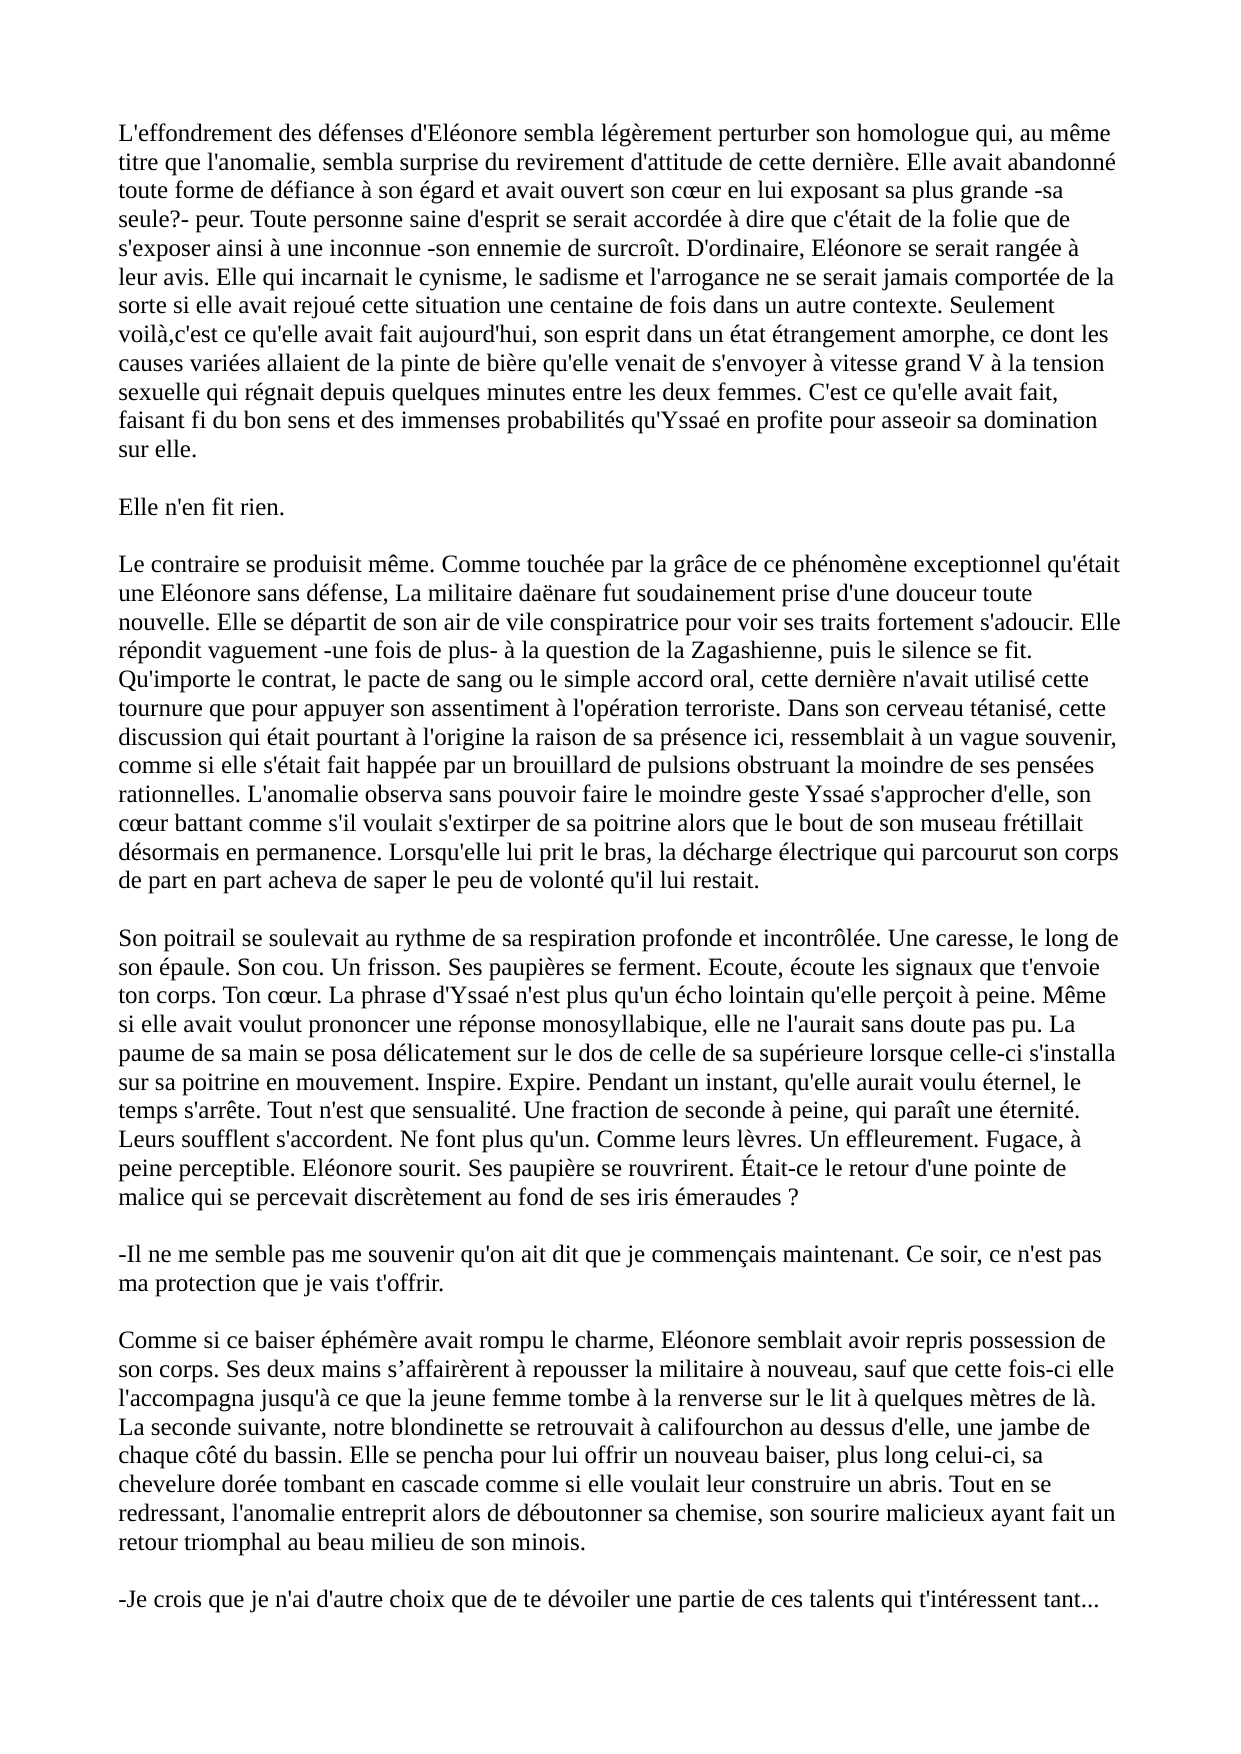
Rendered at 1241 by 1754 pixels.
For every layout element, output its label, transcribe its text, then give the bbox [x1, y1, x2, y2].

text -Je crois que je n'ai d'autre choix que de te dévoiler une partie de ces talents qui t'intéressent tant... [118, 1584, 1122, 1613]
text -Il ne me semble pas me souvenir qu'on ait dit que je commençais maintenant. Ce soir, ce n'est pas ma protection que je vais t'offrir. [118, 1239, 1122, 1297]
text Elle n'en fit rien. [118, 492, 1122, 521]
text L'effondrement des défenses d'Eléonore sembla légèrement perturber son homologue qui, au même titre que l'anomalie, sembla surprise du revirement d'attitude de cette dernière. Elle avait abandonné toute forme de défiance à son égard et avait ouvert son cœur en lui exposant sa plus grande -sa seule?- peur. Toute personne saine d'esprit se serait accordée à dire que c'était de la folie que de s'exposer ainsi à une inconnue -son ennemie de surcroît. D'ordinaire, Eléonore se serait rangée à leur avis. Elle qui incarnait le cynisme, le sadisme et l'arrogance ne se serait jamais comportée de la sorte si elle avait rejoué cette situation une centaine de fois dans un autre contexte. Seulement voilà,c'est ce qu'elle avait fait aujourd'hui, son esprit dans un état étrangement amorphe, ce dont les causes variées allaient de la pinte de bière qu'elle venait de s'envoyer à vitesse grand V à la tension sexuelle qui régnait depuis quelques minutes entre les deux femmes. C'est ce qu'elle avait fait, faisant fi du bon sens et des immenses probabilités qu'Yssaé en profite pour asseoir sa domination sur elle. [118, 118, 1122, 463]
text Son poitrail se soulevait au rythme de sa respiration profonde et incontrôlée. Une caresse, le long de son épaule. Son cou. Un frisson. Ses paupières se ferment. Ecoute, écoute les signaux que t'envoie ton corps. Ton cœur. La phrase d'Yssaé n'est plus qu'un écho lointain qu'elle perçoit à peine. Même si elle avait voulut prononcer une réponse monosyllabique, elle ne l'aurait sans doute pas pu. La paume de sa main se posa délicatement sur le dos de celle de sa supérieure lorsque celle-ci s'installa sur sa poitrine en mouvement. Inspire. Expire. Pendant un instant, qu'elle aurait voulu éternel, le temps s'arrête. Tout n'est que sensualité. Une fraction de seconde à peine, qui paraît une éternité. Leurs soufflent s'accordent. Ne font plus qu'un. Comme leurs lèvres. Un effleurement. Fugace, à peine perceptible. Eléonore sourit. Ses paupière se rouvrirent. Était-ce le retour d'une pointe de malice qui se percevait discrètement au fond de ses iris émeraudes ? [118, 923, 1122, 1211]
text Comme si ce baiser éphémère avait rompu le charme, Eléonore semblait avoir repris possession de son corps. Ses deux mains s’affairèrent à repousser la militaire à nouveau, sauf que cette fois-ci elle l'accompagna jusqu'à ce que la jeune femme tombe à la renverse sur le lit à quelques mètres de là. La seconde suivante, notre blondinette se retrouvait à califourchon au dessus d'elle, une jambe de chaque côté du bassin. Elle se pencha pour lui offrir un nouveau baiser, plus long celui-ci, sa chevelure dorée tombant en cascade comme si elle voulait leur construire un abris. Tout en se redressant, l'anomalie entreprit alors de déboutonner sa chemise, son sourire malicieux ayant fait un retour triomphal au beau milieu de son minois. [118, 1326, 1122, 1556]
text Le contraire se produisit même. Comme touchée par la grâce de ce phénomène exceptionnel qu'était une Eléonore sans défense, La militaire daënare fut soudainement prise d'une douceur toute nouvelle. Elle se départit de son air de vile conspiratrice pour voir ses traits fortement s'adoucir. Elle répondit vaguement -une fois de plus- à la question de la Zagashienne, puis le silence se fit. Qu'importe le contrat, le pacte de sang ou le simple accord oral, cette dernière n'avait utilisé cette tournure que pour appuyer son assentiment à l'opération terroriste. Dans son cerveau tétanisé, cette discussion qui était pourtant à l'origine la raison de sa présence ici, ressemblait à un vague souvenir, comme si elle s'était fait happée par un brouillard de pulsions obstruant la moindre de ses pensées rationnelles. L'anomalie observa sans pouvoir faire le moindre geste Yssaé s'approcher d'elle, son cœur battant comme s'il voulait s'extirper de sa poitrine alors que le bout de son museau frétillait désormais en permanence. Lorsqu'elle lui prit le bras, la décharge électrique qui parcourut son corps de part en part acheva de saper le peu de volonté qu'il lui restait. [118, 549, 1122, 894]
